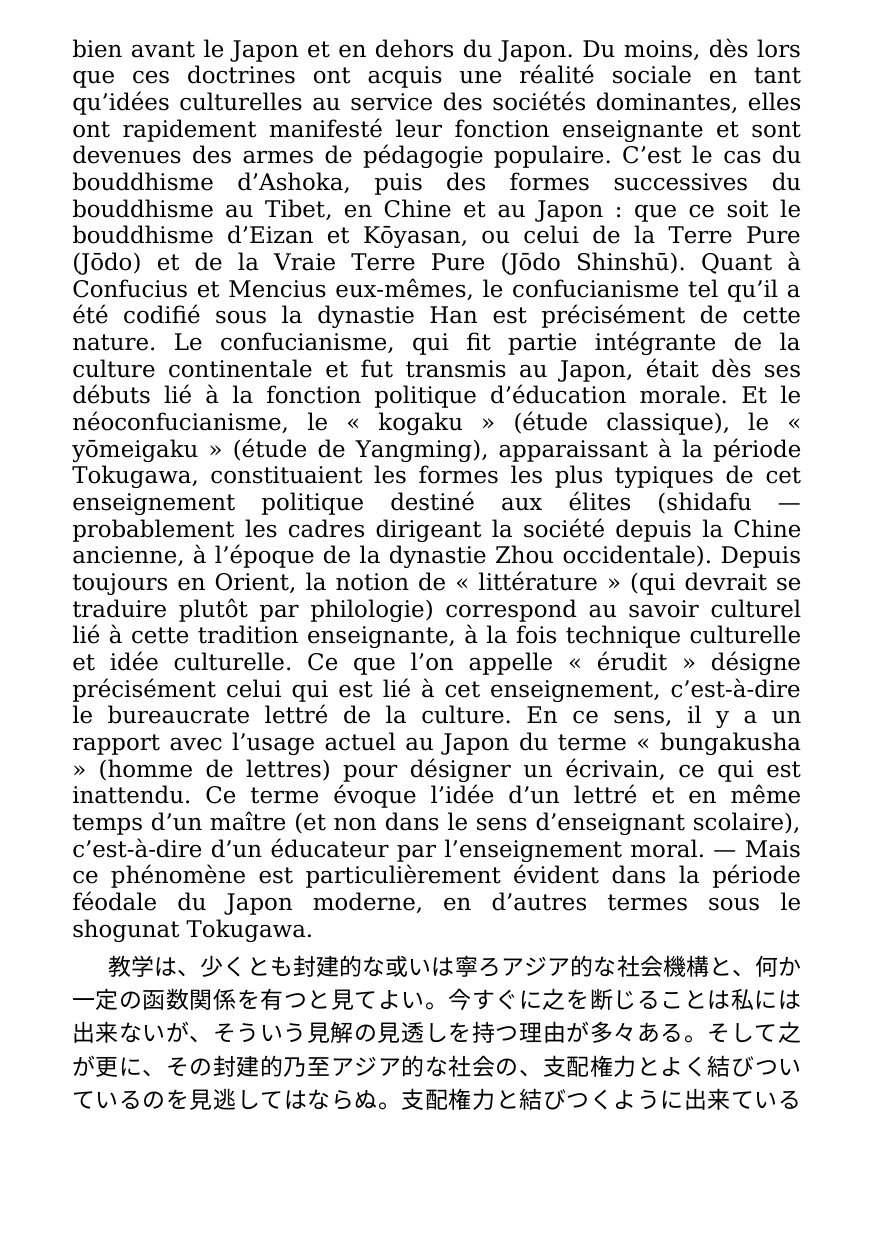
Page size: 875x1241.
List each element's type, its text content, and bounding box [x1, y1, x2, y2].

text 教学は、少くとも封建的な或いは寧ろアジア的な社会機構と、何か一定の函数関係を有つと見てよい。今すぐに之を断じることは私には出来ないが、そういう見解の見透しを持つ理由が多々ある。そして之が更に、その封建的乃至アジア的な社会の、支配権力とよく結びついているのを見逃してはならぬ。支配権力と結びつくように出来ている [72, 949, 802, 1115]
text bien avant le Japon et en dehors du Japon. Du moins, dès lors que ces doctrines ont acquis une réalité sociale en tant qu’idées culturelles au service des sociétés dominantes, elles ont rapidement manifesté leur fonction enseignante et sont devenues des armes de pédagogie populaire. C’est le cas du bouddhisme d’Ashoka, puis des formes successives du bouddhisme au Tibet, en Chine et au Japon : que ce soit le bouddhisme d’Eizan et Kōyasan, ou celui de la Terre Pure (Jōdo) et de la Vraie Terre Pure (Jōdo Shinshū). Quant à Confucius et Mencius eux-mêmes, le confucianisme tel qu’il a été codifié sous la dynastie Han est précisément de cette nature. Le confucianisme, qui fit partie intégrante de la culture continentale et fut transmis au Japon, était dès ses débuts lié à la fonction politique d’éducation morale. Et le néoconfucianisme, le « kogaku » (étude classique), le « yōmeigaku » (étude de Yangming), apparaissant à la période Tokugawa, constituaient les formes les plus typiques de cet enseignement politique destiné aux élites (shidafu — probablement les cadres dirigeant la société depuis la Chine ancienne, à l’époque de la dynastie Zhou occidentale). Depuis toujours en Orient, la notion de « littérature » (qui devrait se traduire plutôt par philologie) correspond au savoir culturel lié à cette tradition enseignante, à la fois technique culturelle et idée culturelle. Ce que l’on appelle « érudit » désigne précisément celui qui est lié à cet enseignement, c’est-à-dire le bureaucrate lettré de la culture. En ce sens, il y a un rapport avec l’usage actuel au Japon du terme « bungakusha » (homme de lettres) pour désigner un écrivain, ce qui est inattendu. Ce terme évoque l’idée d’un lettré et en même temps d’un maître (et non dans le sens d’enseignant scolaire), c’est-à-dire d’un éducateur par l’enseignement moral. — Mais ce phénomène est particulièrement évident dans la période féodale du Japon moderne, en d’autres termes sous le shogunat Tokugawa. [72, 36, 802, 943]
